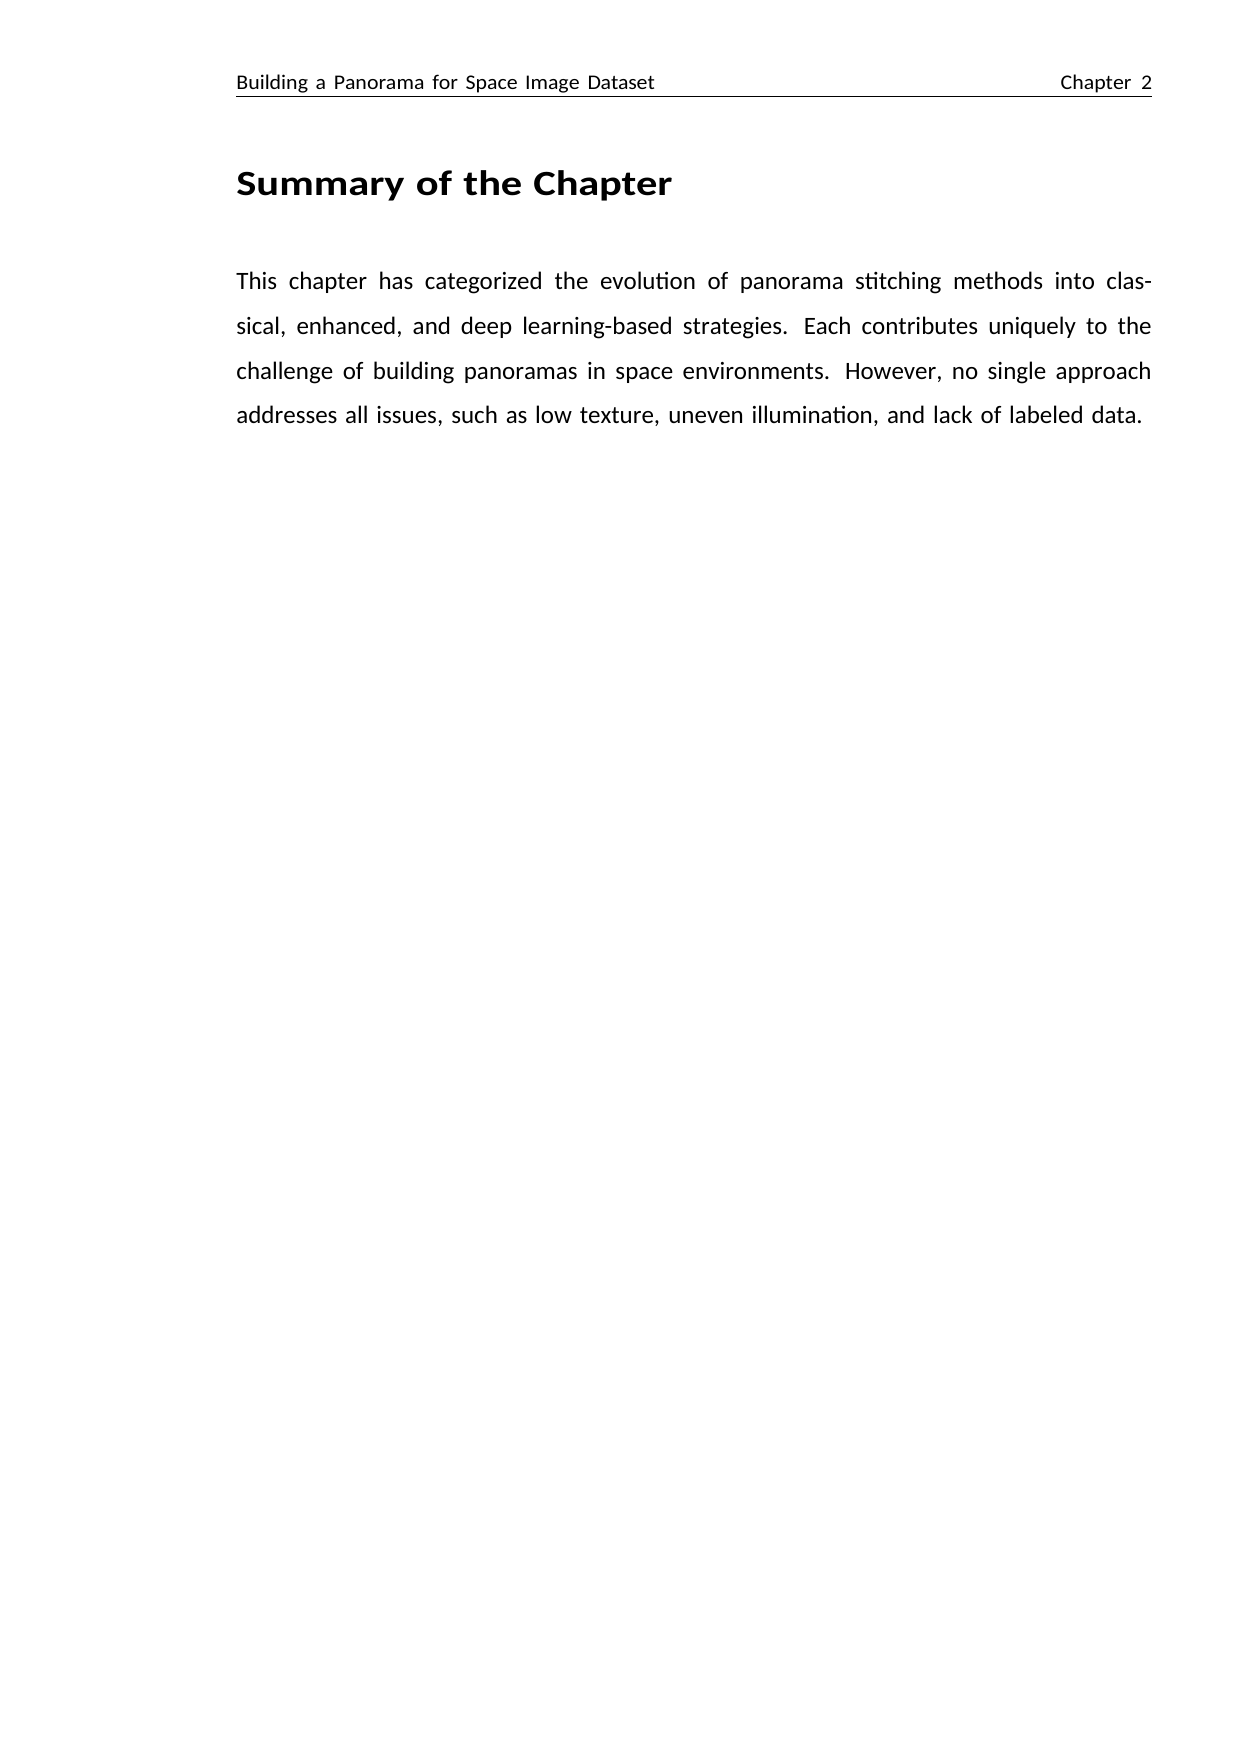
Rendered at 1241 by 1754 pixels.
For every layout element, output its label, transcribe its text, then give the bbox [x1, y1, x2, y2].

text This chapter has categorized the evolution of panorama stitching methods into clas- sical, enhanced, and deep learning-based strategies. Each contributes uniquely to the challenge of building panoramas in space environments. However, no single approach addresses all issues, such as low texture, uneven illumination, and lack of labeled data. [236, 265, 1152, 430]
subtitle Summary of the Chapter [236, 161, 1181, 204]
